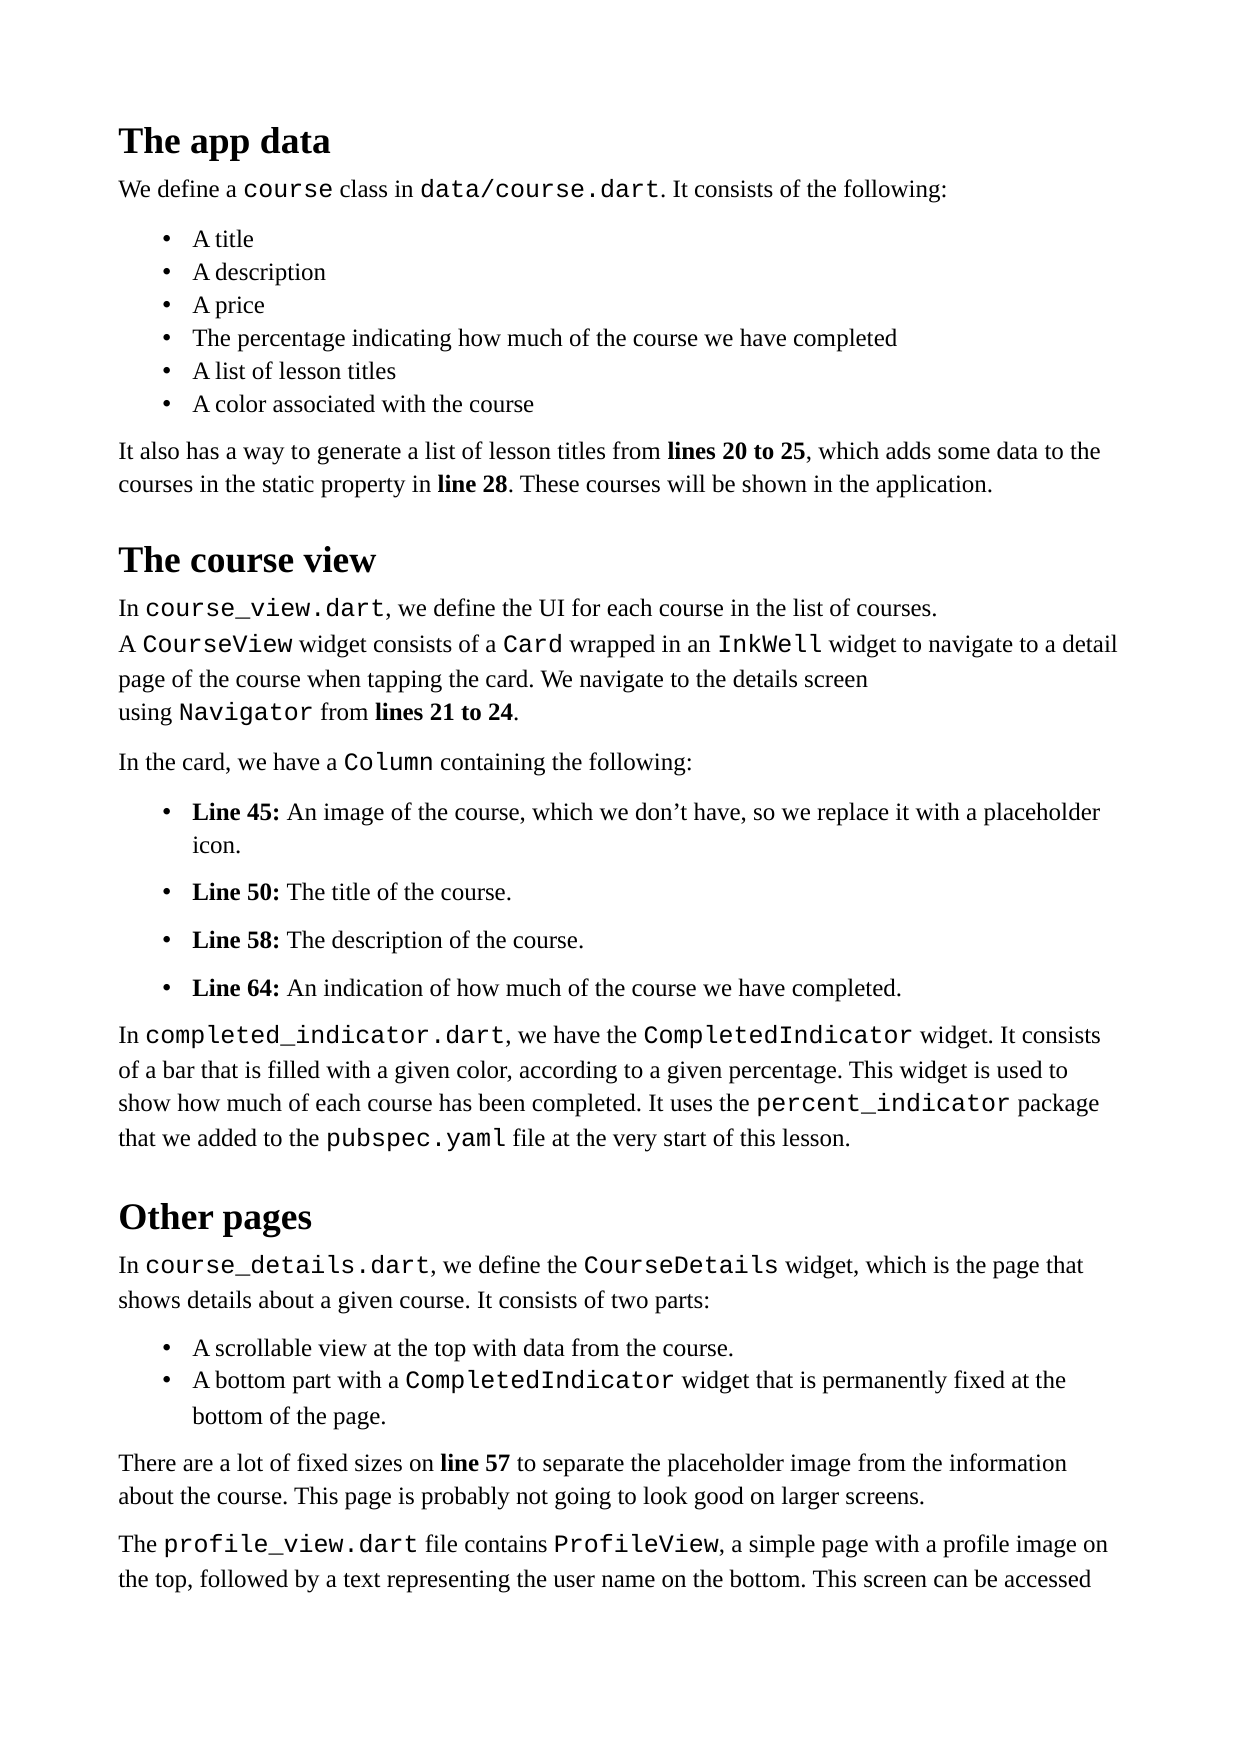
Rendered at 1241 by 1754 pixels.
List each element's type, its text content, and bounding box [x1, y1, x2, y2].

list Line 45: An image of the course, which we don’t have, so we replace it with a placeholder icon. [162, 797, 1122, 858]
list Line 50: The title of the course. [162, 877, 1122, 906]
text In completed_indicator.dart, we have the CompletedIndicator widget. It consists of a bar that is filled with a given color, according to a given percentage. This widget is used to show how much of each course has been completed. It uses the percent_indicator package that we added to the pubspec.yaml file at the very start of this lesson. [118, 1020, 1122, 1154]
list A title [162, 224, 1122, 252]
list A bottom part with a CompletedIndicator widget that is permanently fixed at the bottom of the page. [162, 1366, 1122, 1429]
list A list of lesson titles [162, 356, 1122, 384]
list Line 64: An indication of how much of the course we have completed. [162, 973, 1122, 1001]
list A color associated with the course [162, 389, 1122, 418]
subtitle The course view [118, 538, 1122, 581]
list A price [162, 290, 1122, 318]
subtitle The app data [118, 118, 1122, 161]
list Line 58: The description of the course. [162, 925, 1122, 954]
text In the card, we have a Column containing the following: [118, 747, 1122, 778]
text The profile_view.dart file contains ProfileView, a simple page with a profile image on the top, followed by a text representing the user name on the bottom. This screen can be accessed [118, 1529, 1122, 1593]
text We define a course class in data/course.dart. It consists of the following: [118, 174, 1122, 204]
list A scrollable view at the top with data from the course. [162, 1333, 1122, 1361]
text There are a lot of fixed sizes on line 57 to separate the placeholder image from the information about the course. This page is probably not going to look good on larger screens. [118, 1448, 1122, 1510]
list A description [162, 257, 1122, 286]
list The percentage indicating how much of the course we have completed [162, 323, 1122, 352]
text In course_details.dart, we define the CourseDetails widget, which is the page that shows details about a given course. It consists of two parts: [118, 1250, 1122, 1314]
subtitle Other pages [118, 1194, 1122, 1237]
text It also has a way to generate a list of lesson titles from lines 20 to 25, which adds some data to the courses in the static property in line 28. These courses will be shown in the application. [118, 436, 1122, 498]
text In course_view.dart, we define the UI for each course in the list of courses. A CourseView widget consists of a Card wrapped in an InkWell widget to navigate to a detail page of the course when tapping the card. We navigate to the details screen using Navigator from lines 21 to 24. [118, 593, 1122, 728]
